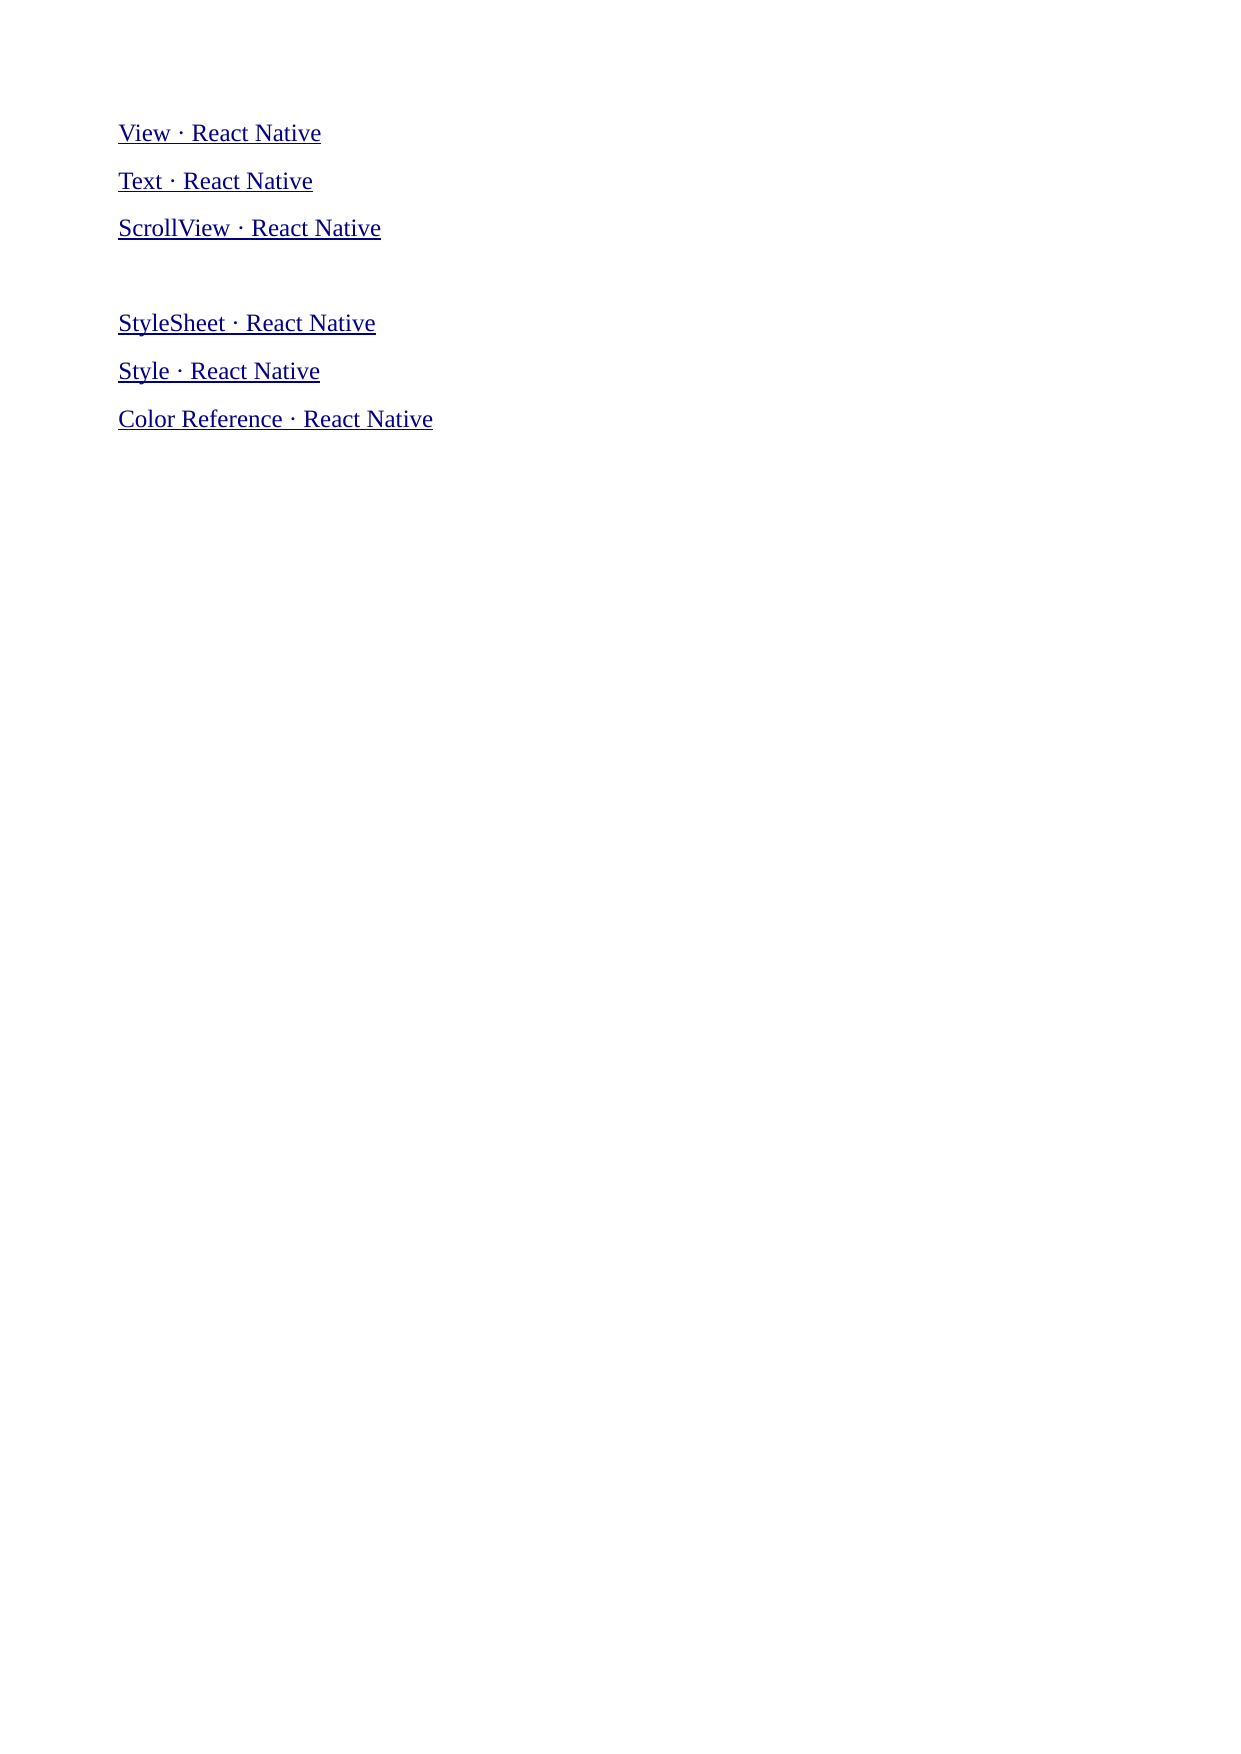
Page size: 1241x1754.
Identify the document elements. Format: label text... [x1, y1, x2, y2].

text Color Reference · React Native [118, 404, 1122, 432]
text Style · React Native [118, 356, 1122, 385]
text StyleSheet · React Native [118, 308, 1122, 337]
text Text · React Native [118, 166, 1122, 194]
text View · React Native [118, 118, 1122, 147]
text ScrollView · React Native [118, 213, 1122, 242]
